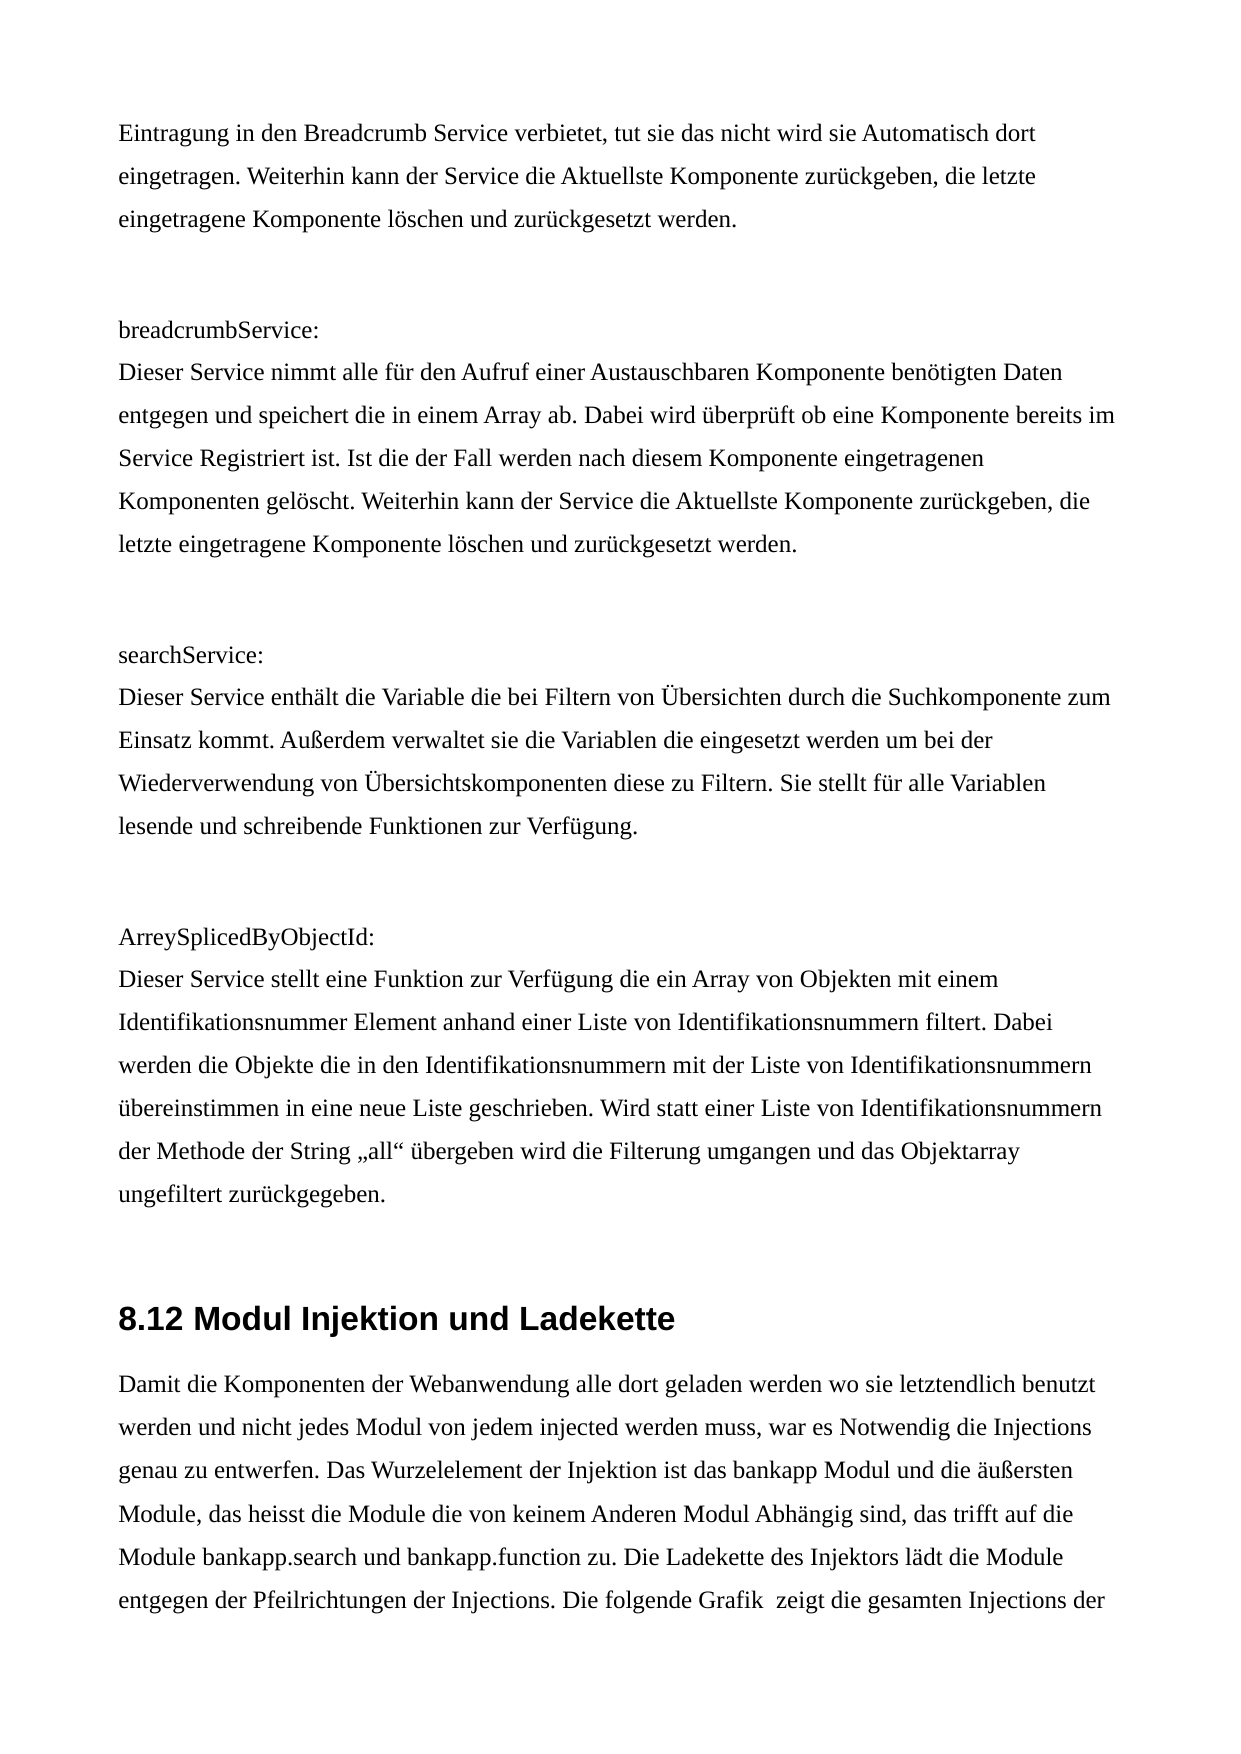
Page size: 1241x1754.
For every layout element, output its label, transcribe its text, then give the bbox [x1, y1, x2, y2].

text Dieser Service enthält die Variable die bei Filtern von Übersichten durch die Suchkomponente zum Einsatz kommt. Außerdem verwaltet sie die Variablen die eingesetzt werden um bei der Wiederverwendung von Übersichtskomponenten diese zu Filtern. Sie stellt für alle Variablen lesende und schreibende Funktionen zur Verfügung. [118, 682, 1122, 840]
text searchService: [118, 641, 1122, 669]
text ArreySplicedByObjectId: [118, 922, 1122, 951]
text Dieser Service stellt eine Funktion zur Verfügung die ein Array von Objekten mit einem Identifikationsnummer Element anhand einer Liste von Identifikationsnummern filtert. Dabei werden die Objekte die in den Identifikationsnummern mit der Liste von Identifikationsnummern übereinstimmen in eine neue Liste geschrieben. Wird statt einer Liste von Identifikationsnummern der Methode der String „all“ übergeben wird die Filterung umgangen und das Objektarray ungefiltert zurückgegeben. [118, 964, 1122, 1208]
text breadcrumbService: [118, 316, 1122, 344]
text Dieser Service nimmt alle für den Aufruf einer Austauschbaren Komponente benötigten Daten entgegen und speichert die in einem Array ab. Dabei wird überprüft ob eine Komponente bereits im Service Registriert ist. Ist die der Fall werden nach diesem Komponente eingetragenen Komponenten gelöscht. Weiterhin kann der Service die Aktuellste Komponente zurückgeben, die letzte eingetragene Komponente löschen und zurückgesetzt werden. [118, 357, 1122, 558]
subtitle Modul Injektion und Ladekette [118, 1299, 1122, 1338]
text Damit die Komponenten der Webanwendung alle dort geladen werden wo sie letztendlich benutzt werden und nicht jedes Modul von jedem injected werden muss, war es Notwendig die Injections genau zu entwerfen. Das Wurzelelement der Injektion ist das bankapp Modul und die äußersten Module, das heisst die Module die von keinem Anderen Modul Abhängig sind, das trifft auf die Module bankapp.search und bankapp.function zu. Die Ladekette des Injektors lädt die Module entgegen der Pfeilrichtungen der Injections. Die folgende Grafik zeigt die gesamten Injections der [118, 1369, 1122, 1614]
text Eintragung in den Breadcrumb Service verbietet, tut sie das nicht wird sie Automatisch dort eingetragen. Weiterhin kann der Service die Aktuellste Komponente zurückgeben, die letzte eingetragene Komponente löschen und zurückgesetzt werden. [118, 118, 1122, 233]
